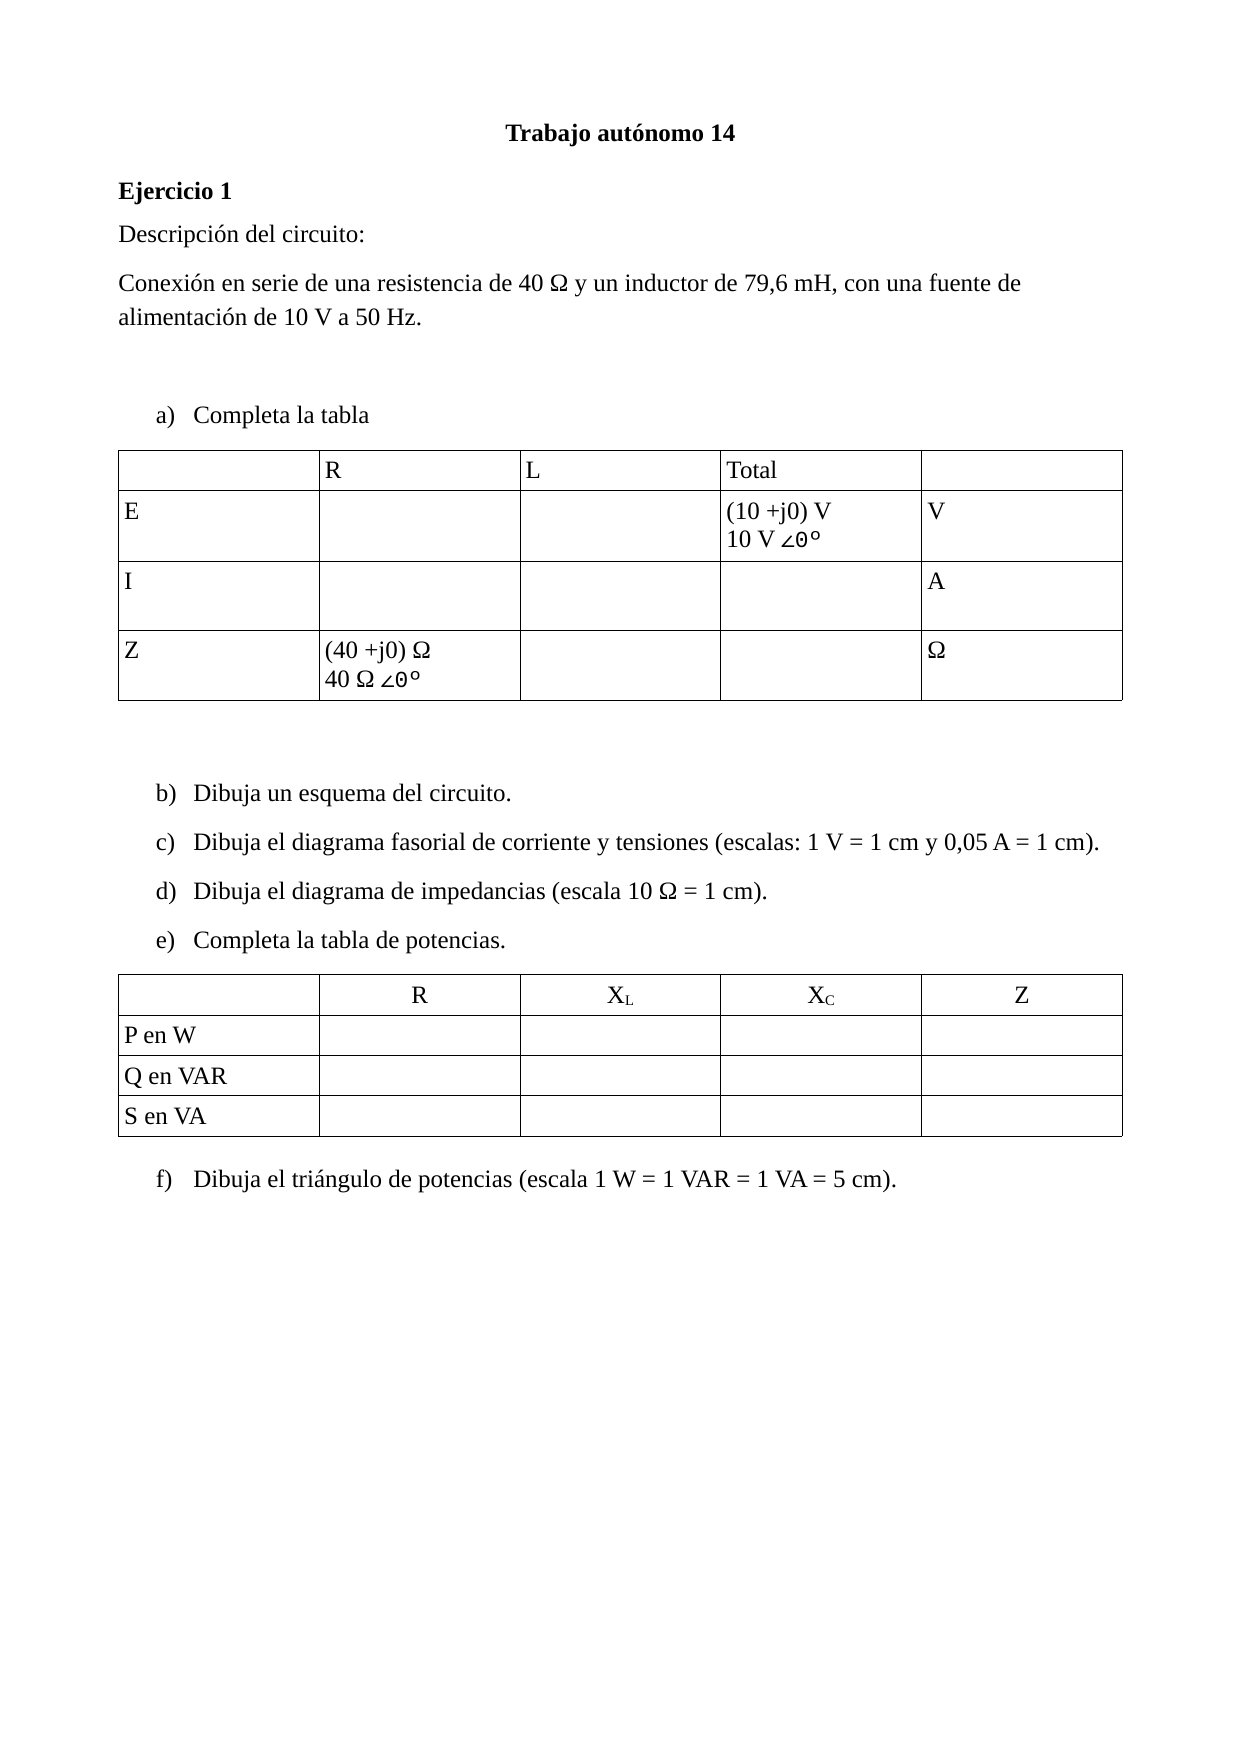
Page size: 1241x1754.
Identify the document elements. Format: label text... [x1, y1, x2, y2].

table_cell (40 +j0) Ω 40 Ω ∠0º [320, 631, 520, 700]
table_header L [521, 451, 720, 490]
table_header Z [922, 975, 1122, 1014]
table_cell [320, 562, 520, 629]
table_cell [521, 631, 720, 700]
list Completa la tabla de potencias. [156, 925, 1122, 954]
table_cell E [119, 491, 319, 561]
table_header [119, 451, 319, 490]
table_cell A [922, 562, 1122, 629]
list Dibuja el diagrama fasorial de corriente y tensiones (escalas: 1 V = 1 cm y 0,05 A = 1 cm). [156, 827, 1122, 856]
table_cell [320, 1016, 520, 1055]
table_cell V [922, 491, 1122, 561]
table_cell [521, 1096, 720, 1136]
table_cell P en W [119, 1016, 319, 1055]
table_cell [922, 1056, 1122, 1095]
table_cell [721, 1016, 921, 1055]
text Descripción del circuito: [118, 219, 1122, 248]
text Trabajo autónomo 14 [118, 118, 1122, 147]
table_cell Q en VAR [119, 1056, 319, 1095]
table_cell [721, 1056, 921, 1095]
table_cell [922, 1016, 1122, 1055]
table_cell [521, 562, 720, 629]
table_cell [320, 1096, 520, 1136]
table_cell [721, 562, 921, 629]
table_cell [721, 631, 921, 700]
table_cell [521, 1016, 720, 1055]
table_cell (10 +j0) V 10 V ∠0º [721, 491, 921, 561]
table_cell [521, 1056, 720, 1095]
table_cell S en VA [119, 1096, 319, 1136]
table_cell [320, 491, 520, 561]
table_header [922, 451, 1122, 490]
list Dibuja un esquema del circuito. [156, 778, 1122, 807]
table_header XC [721, 975, 921, 1014]
table_header Total [721, 451, 921, 490]
table_cell [922, 1096, 1122, 1136]
table_cell Z [119, 631, 319, 700]
table_cell [521, 491, 720, 561]
table_cell [721, 1096, 921, 1136]
table_cell Ω [922, 631, 1122, 700]
table_header R [320, 975, 520, 1014]
text Ejercicio 1 [118, 176, 1122, 204]
table_header R [320, 451, 520, 490]
table_header XL [521, 975, 720, 1014]
text Conexión en serie de una resistencia de 40 Ω y un inductor de 79,6 mH, con una fuente de alimentación de 10 V a 50 Hz. [118, 268, 1122, 331]
table_header [119, 975, 319, 1014]
list Dibuja el diagrama de impedancias (escala 10 Ω = 1 cm). [156, 876, 1122, 905]
list Completa la tabla [156, 401, 1122, 429]
table_cell I [119, 562, 319, 629]
list Dibuja el triángulo de potencias (escala 1 W = 1 VAR = 1 VA = 5 cm). [156, 1164, 1122, 1193]
table_cell [320, 1056, 520, 1095]
